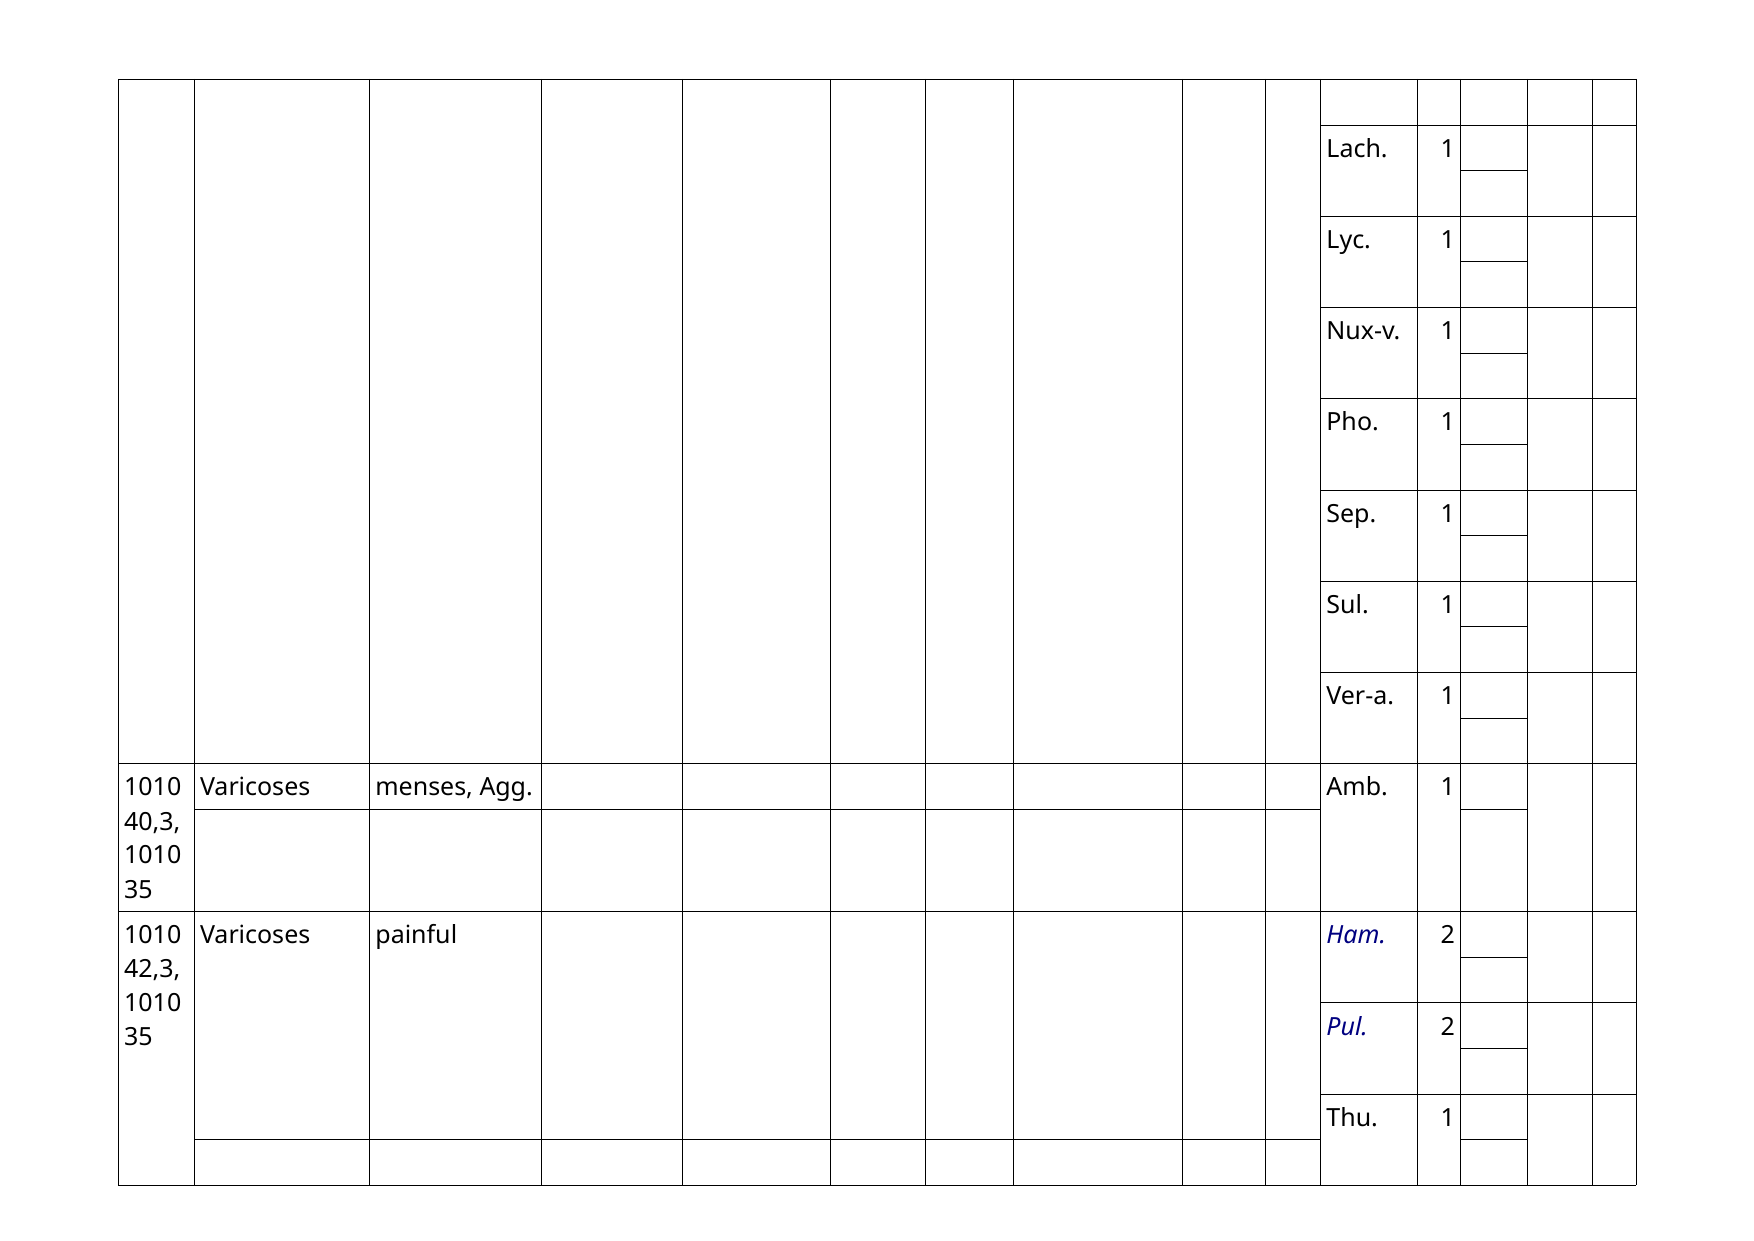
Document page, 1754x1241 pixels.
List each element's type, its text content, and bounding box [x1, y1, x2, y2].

table_cell [1528, 673, 1592, 763]
table_cell Lyc. [1321, 217, 1417, 307]
table_cell 1 [1418, 673, 1460, 763]
table_cell 1 [1418, 1095, 1460, 1185]
table_cell [1528, 491, 1592, 581]
table_cell Ver-a. [1321, 673, 1417, 763]
table_cell [683, 80, 830, 763]
table_cell [1266, 810, 1320, 911]
table_cell [1528, 582, 1592, 672]
table_cell [1461, 810, 1527, 911]
table_cell menses, Agg. [370, 764, 541, 809]
table_cell [683, 1140, 830, 1185]
table_cell [1593, 126, 1636, 216]
table_cell [1183, 810, 1265, 911]
table_cell [831, 912, 925, 1139]
table_cell [1461, 764, 1527, 809]
table_cell Lach. [1321, 126, 1417, 216]
table_cell [1593, 80, 1636, 124]
table_cell 1 [1418, 399, 1460, 489]
table_cell [1528, 217, 1592, 307]
table_cell [1461, 536, 1527, 581]
table_cell [1461, 1049, 1527, 1093]
table_cell [1266, 912, 1320, 1139]
table_cell [831, 80, 925, 763]
table_cell [683, 764, 830, 809]
table_cell 2 [1418, 912, 1460, 1002]
table_cell [1461, 171, 1527, 216]
table_cell [1461, 354, 1527, 398]
table_cell 101040,3,101035 [119, 764, 194, 911]
table_cell 2 [1418, 1003, 1460, 1093]
table_cell [1528, 1003, 1592, 1093]
table_cell Varicoses [195, 764, 369, 809]
table_cell Nux-v. [1321, 308, 1417, 398]
table_cell [1461, 491, 1527, 535]
table_cell [1593, 764, 1636, 911]
table_cell [1528, 308, 1592, 398]
table_cell Varicoses [195, 912, 369, 1139]
table_cell [195, 1140, 369, 1185]
table_cell [1593, 1003, 1636, 1093]
table_cell [195, 810, 369, 911]
table_cell Sul. [1321, 582, 1417, 672]
table_cell 1 [1418, 491, 1460, 581]
table_cell [1593, 399, 1636, 489]
table_cell 1 [1418, 582, 1460, 672]
table_cell [1461, 582, 1527, 626]
table_cell [1266, 1140, 1320, 1185]
table_cell [1528, 399, 1592, 489]
table_cell [1014, 1140, 1182, 1185]
table_cell [1593, 912, 1636, 1002]
table_cell [1461, 912, 1527, 957]
table_cell [1461, 445, 1527, 489]
table_cell [542, 80, 682, 763]
table_cell [1528, 764, 1592, 911]
table_cell [370, 810, 541, 911]
table_cell [1593, 491, 1636, 581]
table_cell [1593, 217, 1636, 307]
table_cell [1183, 764, 1265, 809]
table_cell [1183, 80, 1265, 763]
table_cell Thu. [1321, 1095, 1417, 1185]
table_cell Ham. [1321, 912, 1417, 1002]
table_cell [1593, 308, 1636, 398]
table_cell 1 [1418, 217, 1460, 307]
table_cell [1461, 1140, 1527, 1185]
table_cell Amb. [1321, 764, 1417, 911]
table_cell [1528, 80, 1592, 124]
table_cell [542, 764, 682, 809]
table_cell [683, 912, 830, 1139]
table_cell [370, 1140, 541, 1185]
table_cell [370, 80, 541, 763]
table_cell 1 [1418, 126, 1460, 216]
table_cell [1461, 958, 1527, 1002]
table_cell [1461, 1003, 1527, 1048]
table_cell 101042,3,101035 [119, 912, 194, 1185]
table_cell 1 [1418, 764, 1460, 911]
table_cell [1266, 764, 1320, 809]
table_cell [542, 1140, 682, 1185]
table_cell [1461, 217, 1527, 261]
table_cell [1014, 80, 1182, 763]
table_cell Pho. [1321, 399, 1417, 489]
table_cell [1461, 308, 1527, 353]
table_cell [831, 810, 925, 911]
table_cell [926, 810, 1013, 911]
table_cell [542, 810, 682, 911]
table_cell [1461, 262, 1527, 307]
table_cell [1183, 912, 1265, 1139]
table_cell [1593, 673, 1636, 763]
table_cell [1266, 80, 1320, 763]
table_cell [926, 764, 1013, 809]
table_cell [926, 80, 1013, 763]
table_cell [1461, 627, 1527, 672]
table_cell [831, 764, 925, 809]
table_cell [1014, 764, 1182, 809]
table_cell [1593, 582, 1636, 672]
table_cell [1593, 1095, 1636, 1185]
table_cell 1 [1418, 308, 1460, 398]
table_cell [1014, 810, 1182, 911]
table_cell [1528, 126, 1592, 216]
table_cell [1461, 80, 1527, 124]
table_cell [1461, 719, 1527, 763]
table_cell [926, 1140, 1013, 1185]
table_cell Sep. [1321, 491, 1417, 581]
table_cell [119, 80, 194, 763]
table_cell Pul. [1321, 1003, 1417, 1093]
table_cell [542, 912, 682, 1139]
table_cell [195, 80, 369, 763]
table_cell [1461, 399, 1527, 444]
table_cell [1528, 1095, 1592, 1185]
table_cell [1528, 912, 1592, 1002]
table_cell [1014, 912, 1182, 1139]
table_cell [831, 1140, 925, 1185]
table_cell [1461, 1095, 1527, 1139]
table_cell [1461, 126, 1527, 170]
table_cell [1183, 1140, 1265, 1185]
table_cell [926, 912, 1013, 1139]
table_cell [1461, 673, 1527, 718]
table_cell [1418, 80, 1460, 124]
table_cell [1321, 80, 1417, 124]
table_cell [683, 810, 830, 911]
table_cell painful [370, 912, 541, 1139]
